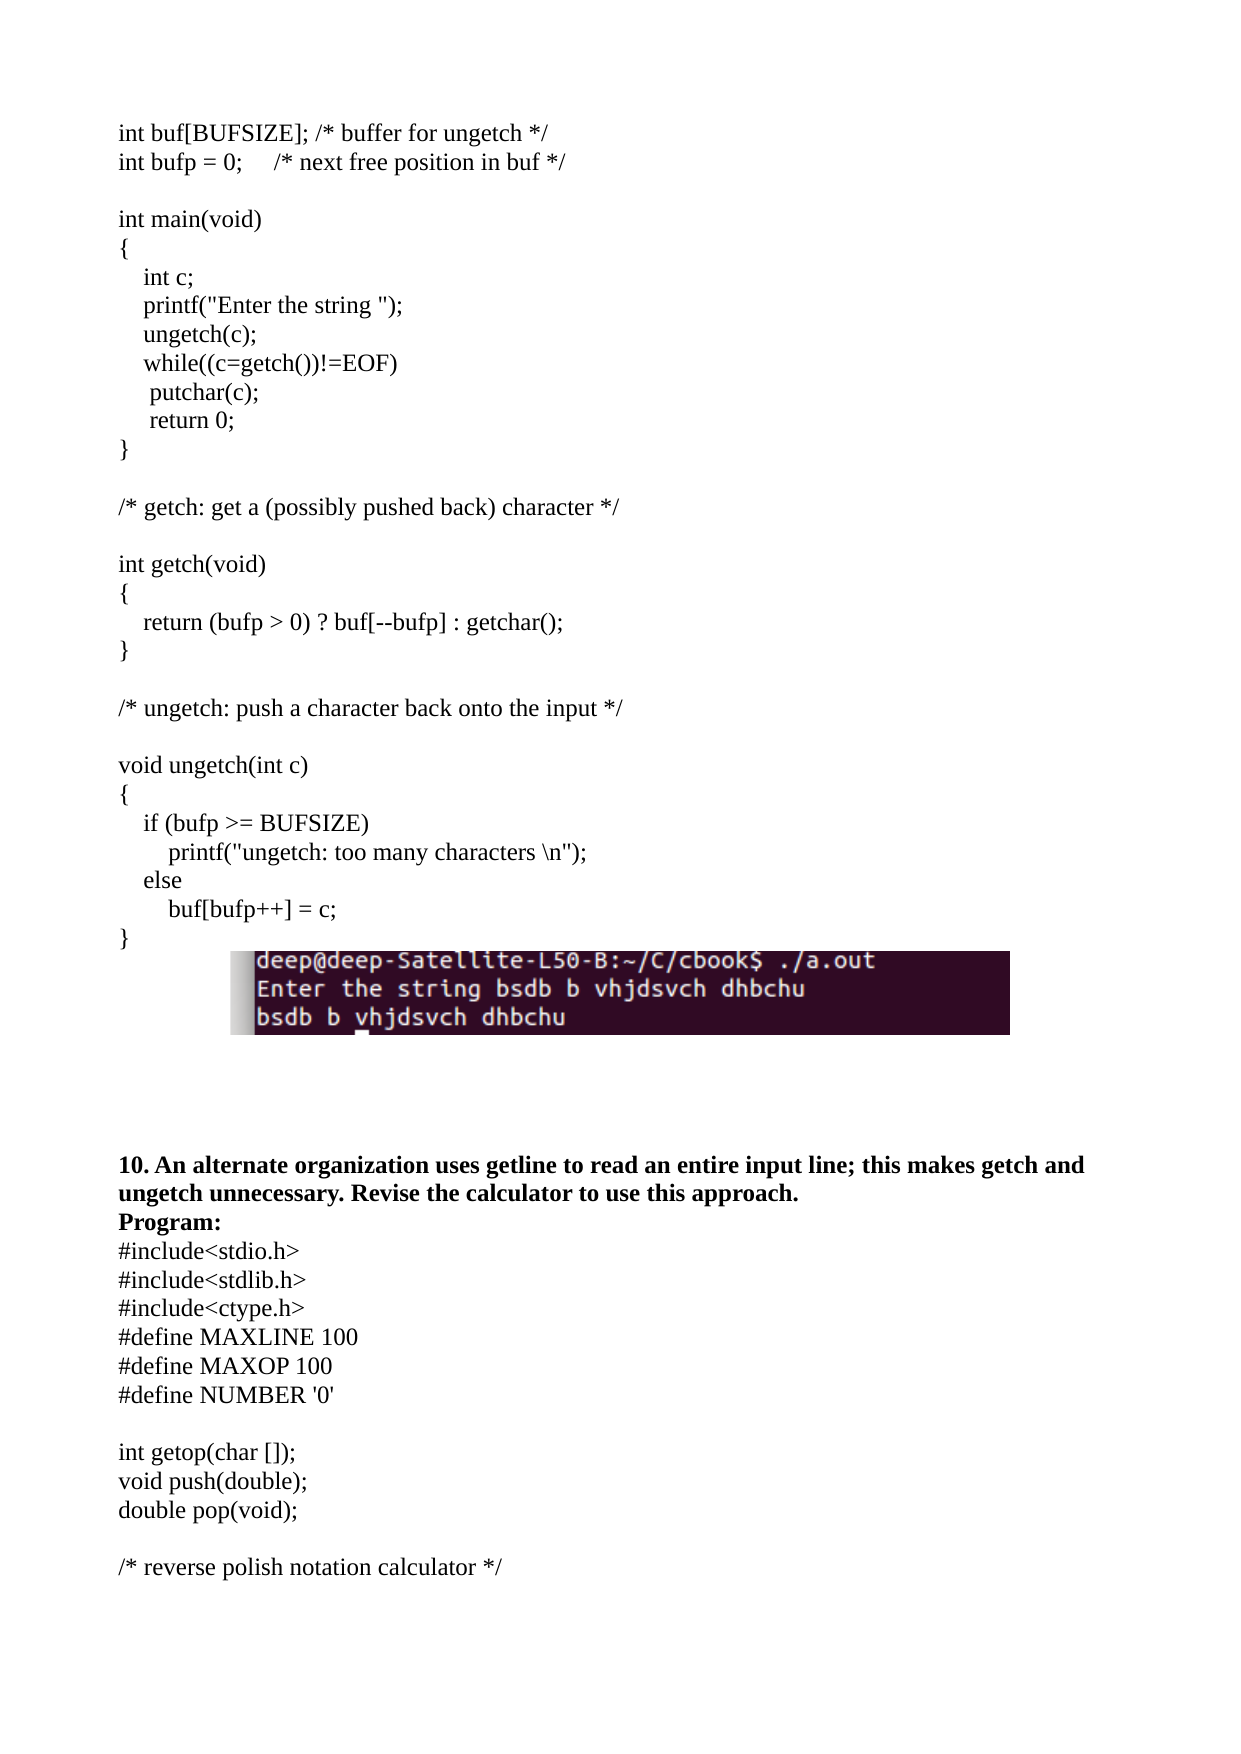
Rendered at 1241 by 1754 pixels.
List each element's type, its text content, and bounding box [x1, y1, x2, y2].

text /* ungetch: push a character back onto the input */ [118, 693, 1122, 722]
text } [118, 434, 1122, 463]
text int bufp = 0; /* next free position in buf */ [118, 147, 1122, 176]
text } [118, 636, 1122, 664]
text #include<stdlib.h> [118, 1265, 1122, 1293]
text double pop(void); [118, 1495, 1122, 1523]
text int main(void) [118, 204, 1122, 233]
text return 0; [118, 406, 1122, 434]
text int getop(char []); [118, 1437, 1122, 1466]
text Program: [118, 1207, 1122, 1236]
text } [118, 923, 1122, 952]
picture [230, 951, 1010, 1035]
text 10. An alternate organization uses getline to read an entire input line; this makes getch and ungetch unnecessary. Revise the calculator to use this approach. [118, 1150, 1122, 1207]
text { [118, 779, 1122, 808]
text #define MAXLINE 100 [118, 1322, 1122, 1351]
text putchar(c); [118, 377, 1122, 406]
text int getch(void) [118, 549, 1122, 578]
text #include<stdio.h> [118, 1236, 1122, 1265]
text return (bufp > 0) ? buf[--bufp] : getchar(); [118, 607, 1122, 636]
text { [118, 578, 1122, 607]
text void push(double); [118, 1466, 1122, 1495]
text #define NUMBER '0' [118, 1380, 1122, 1408]
text buf[bufp++] = c; [118, 894, 1122, 923]
text int c; [118, 262, 1122, 291]
text { [118, 233, 1122, 262]
text int buf[BUFSIZE]; /* buffer for ungetch */ [118, 118, 1122, 147]
text else [118, 866, 1122, 894]
text ungetch(c); [118, 319, 1122, 348]
text #include<ctype.h> [118, 1293, 1122, 1322]
text /* getch: get a (possibly pushed back) character */ [118, 492, 1122, 521]
text #define MAXOP 100 [118, 1351, 1122, 1380]
text if (bufp >= BUFSIZE) [118, 808, 1122, 837]
text /* reverse polish notation calculator */ [118, 1552, 1122, 1581]
text printf("ungetch: too many characters \n"); [118, 837, 1122, 866]
text void ungetch(int c) [118, 751, 1122, 779]
text while((c=getch())!=EOF) [118, 348, 1122, 377]
text printf("Enter the string "); [118, 291, 1122, 319]
